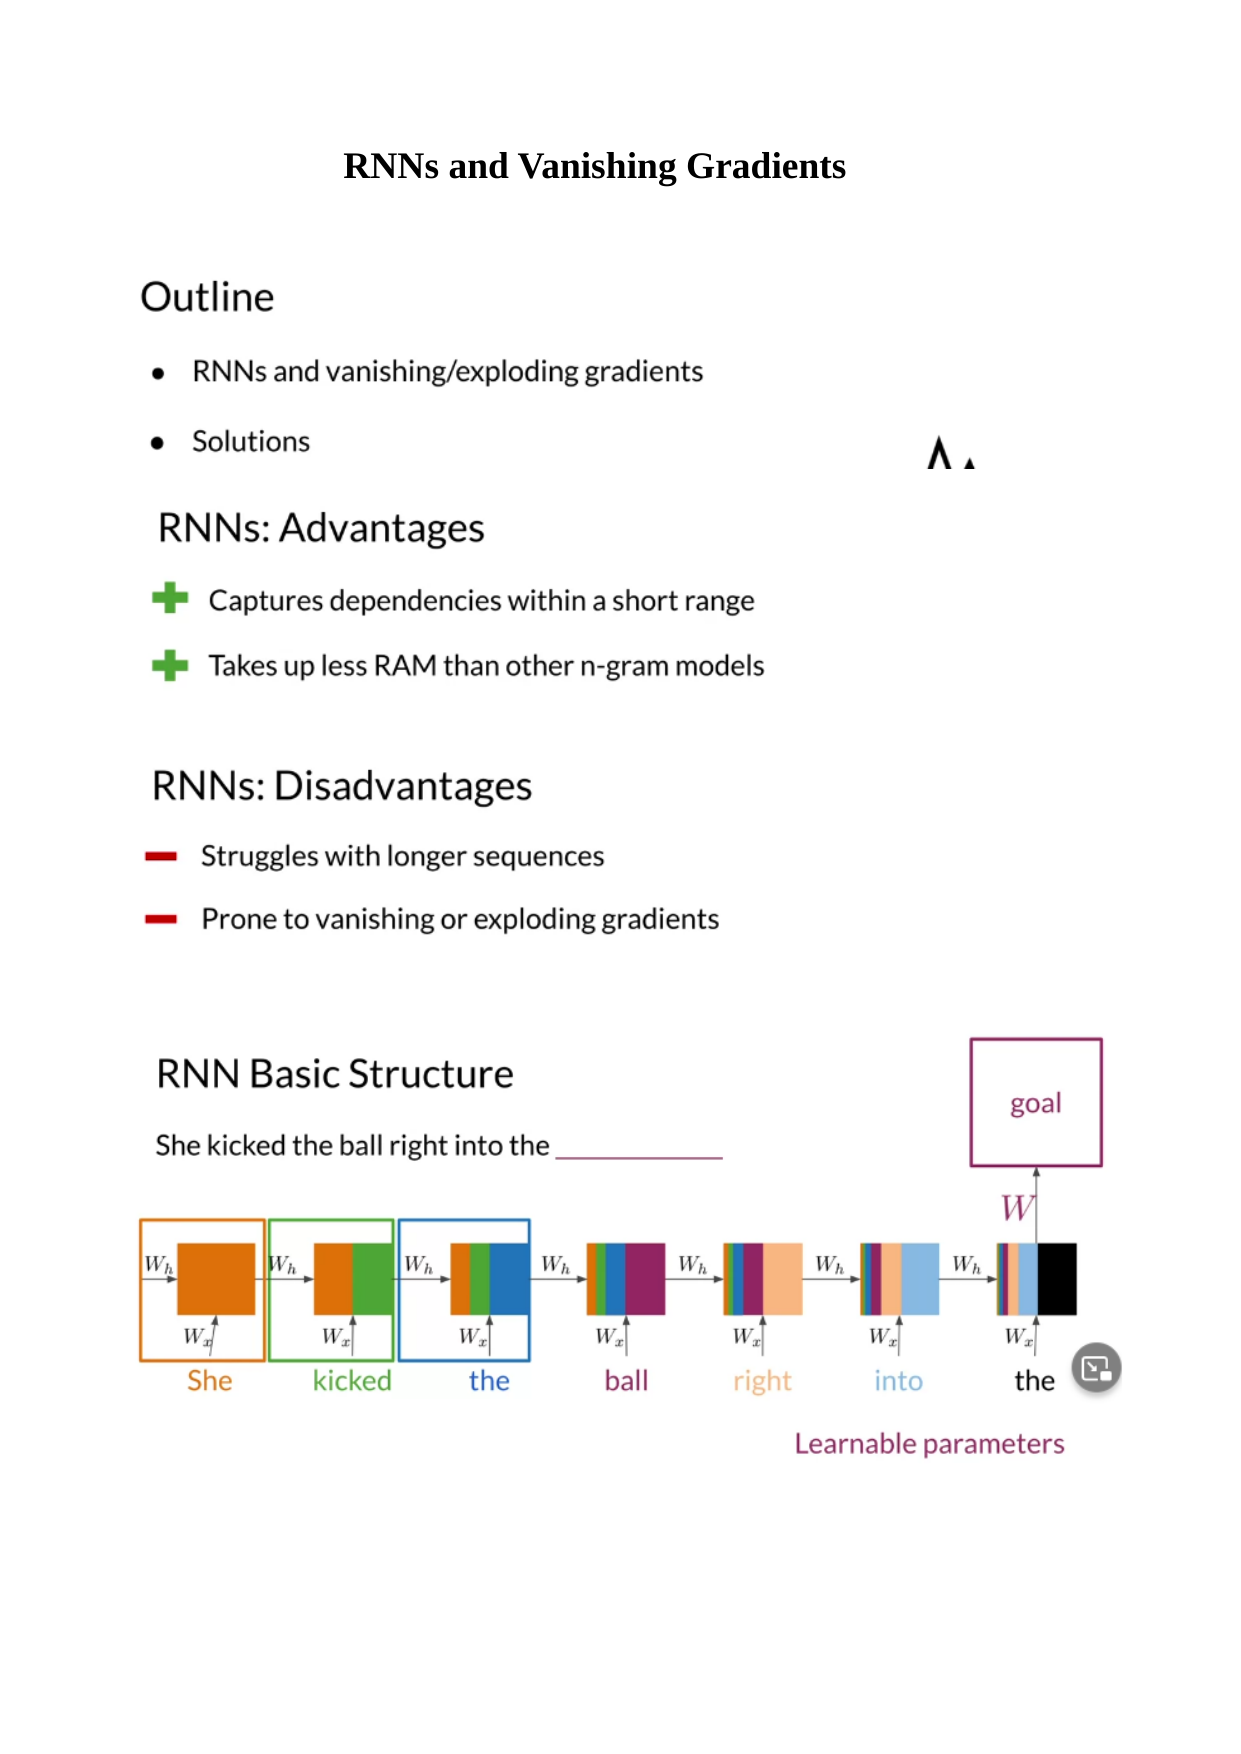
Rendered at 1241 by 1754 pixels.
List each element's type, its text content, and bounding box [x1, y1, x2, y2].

picture [118, 1013, 1123, 1464]
subtitle RNNs and Vanishing Gradients [118, 143, 1122, 186]
picture [118, 272, 1123, 469]
picture [118, 756, 1123, 956]
picture [118, 497, 1123, 699]
